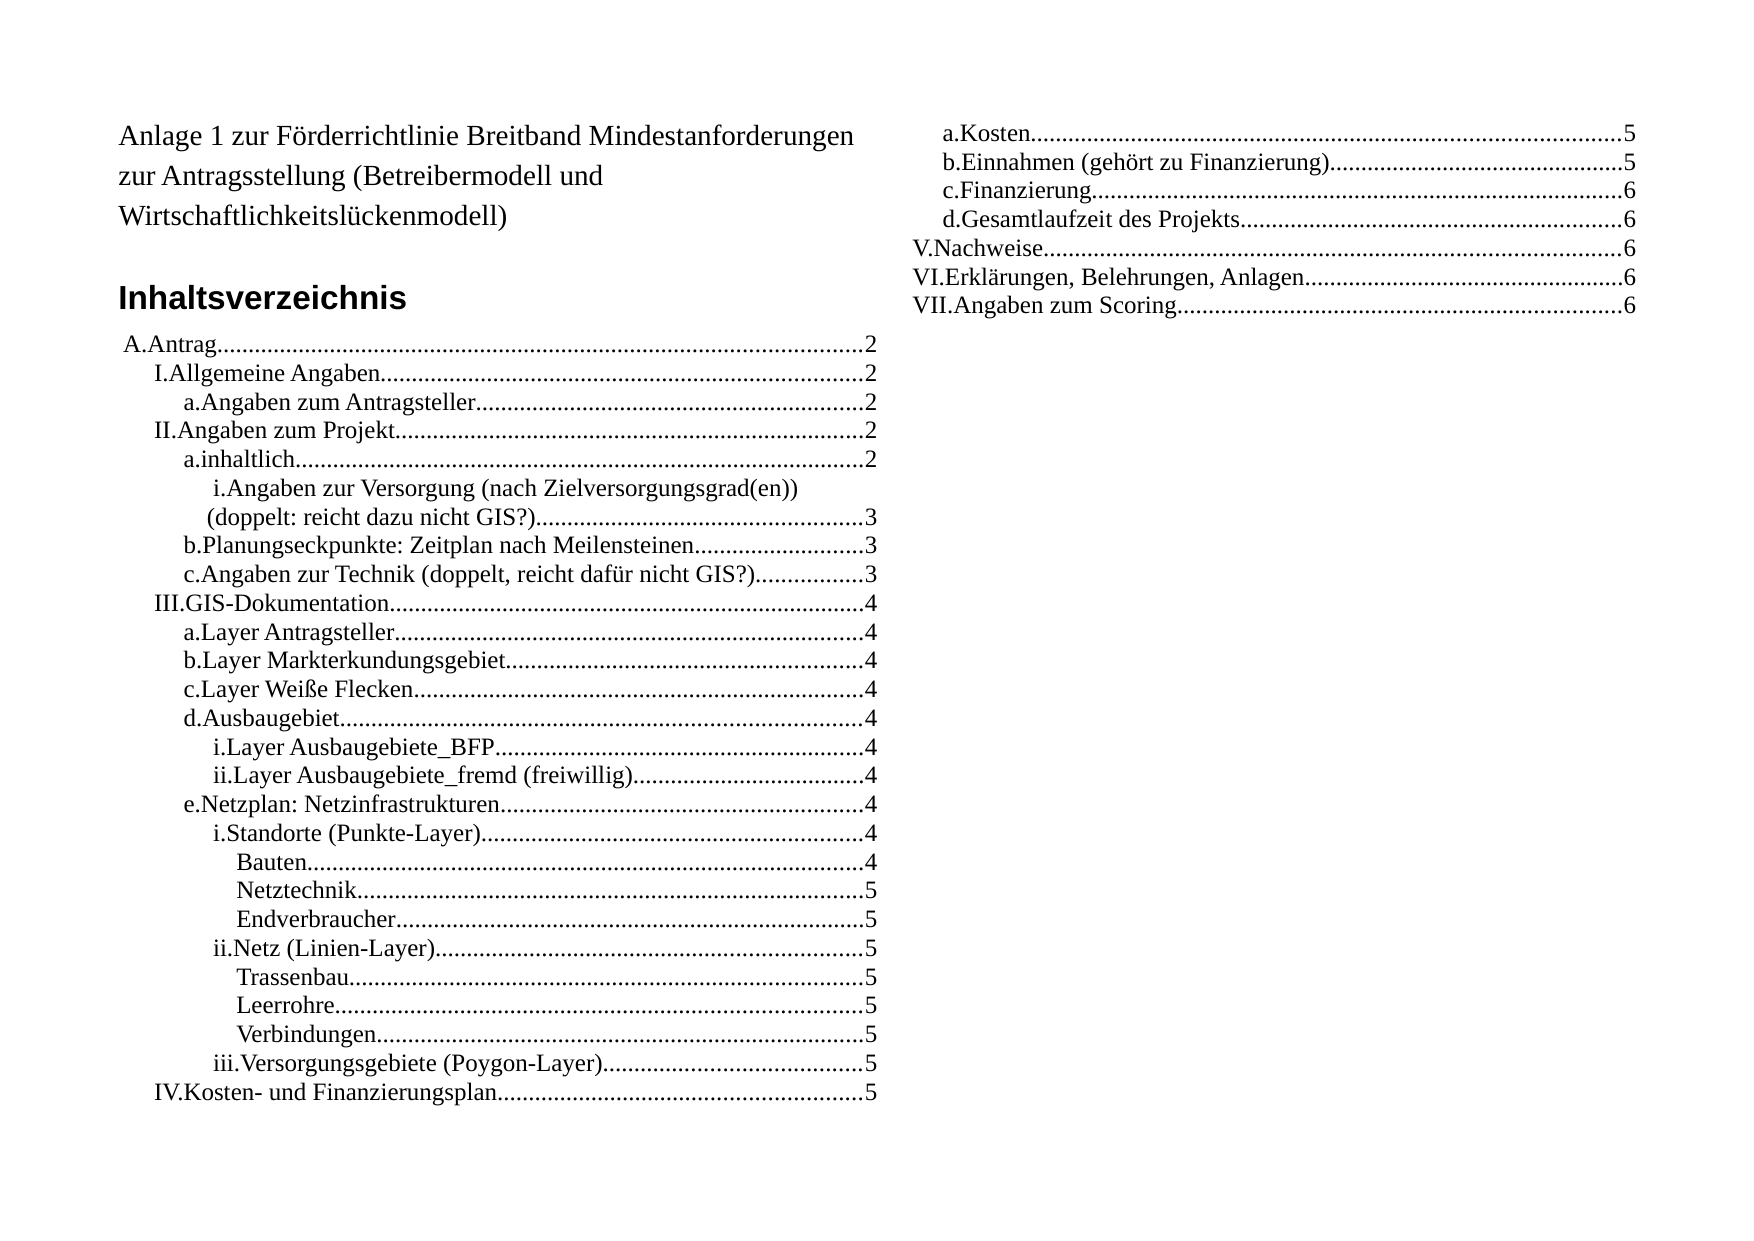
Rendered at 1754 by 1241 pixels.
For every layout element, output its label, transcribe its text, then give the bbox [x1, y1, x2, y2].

text iii.Versorgungsgebiete (Poygon-Layer) 5 [207, 1048, 877, 1077]
text i.Layer Ausbaugebiete_BFP 4 [207, 732, 877, 761]
text Endverbraucher 5 [236, 904, 877, 933]
text Anlage 1 zur Förderrichtlinie Breitband Mindestanforderungen zur Antragsstellung (Betreibermodell und Wirtschaftlichkeitslückenmodell) [118, 118, 877, 232]
text b.Planungseckpunkte: Zeitplan nach Meilensteinen 3 [177, 531, 877, 559]
text A.Antrag 2 [118, 329, 877, 358]
text d.Gesamtlaufzeit des Projekts 6 [936, 204, 1636, 233]
text d.Ausbaugebiet 4 [177, 703, 877, 732]
text c.Layer Weiße Flecken 4 [177, 674, 877, 703]
text c.Angaben zur Technik (doppelt, reicht dafür nicht GIS?) 3 [177, 559, 877, 588]
text b.Layer Markterkundungsgebiet 4 [177, 646, 877, 674]
text b.Einnahmen (gehört zu Finanzierung) 5 [936, 147, 1636, 176]
text IV.Kosten- und Finanzierungsplan 5 [148, 1077, 877, 1106]
text a.Kosten 5 [936, 118, 1636, 147]
text I.Allgemeine Angaben 2 [148, 358, 877, 387]
text ii.Netz (Linien-Layer) 5 [207, 933, 877, 962]
text VII.Angaben zum Scoring 6 [906, 291, 1636, 319]
text e.Netzplan: Netzinfrastrukturen 4 [177, 789, 877, 818]
text i.Angaben zur Versorgung (nach Zielversorgungsgrad(en)) (doppelt: reicht dazu nicht GIS?) 3 [207, 473, 877, 531]
text Trassenbau 5 [236, 962, 877, 991]
text Netztechnik 5 [236, 876, 877, 904]
text Bauten 4 [236, 847, 877, 876]
text Verbindungen 5 [236, 1019, 877, 1048]
text V.Nachweise 6 [906, 233, 1636, 262]
text III.GIS-Dokumentation 4 [148, 588, 877, 617]
text a.Angaben zum Antragsteller 2 [177, 387, 877, 416]
subtitle Inhaltsverzeichnis [118, 278, 877, 317]
text a.inhaltlich 2 [177, 444, 877, 473]
text ii.Layer Ausbaugebiete_fremd (freiwillig) 4 [207, 761, 877, 789]
text VI.Erklärungen, Belehrungen, Anlagen 6 [906, 262, 1636, 291]
text Leerrohre 5 [236, 991, 877, 1019]
text II.Angaben zum Projekt 2 [148, 416, 877, 444]
text c.Finanzierung 6 [936, 176, 1636, 204]
text a.Layer Antragsteller 4 [177, 617, 877, 646]
text i.Standorte (Punkte-Layer) 4 [207, 818, 877, 847]
